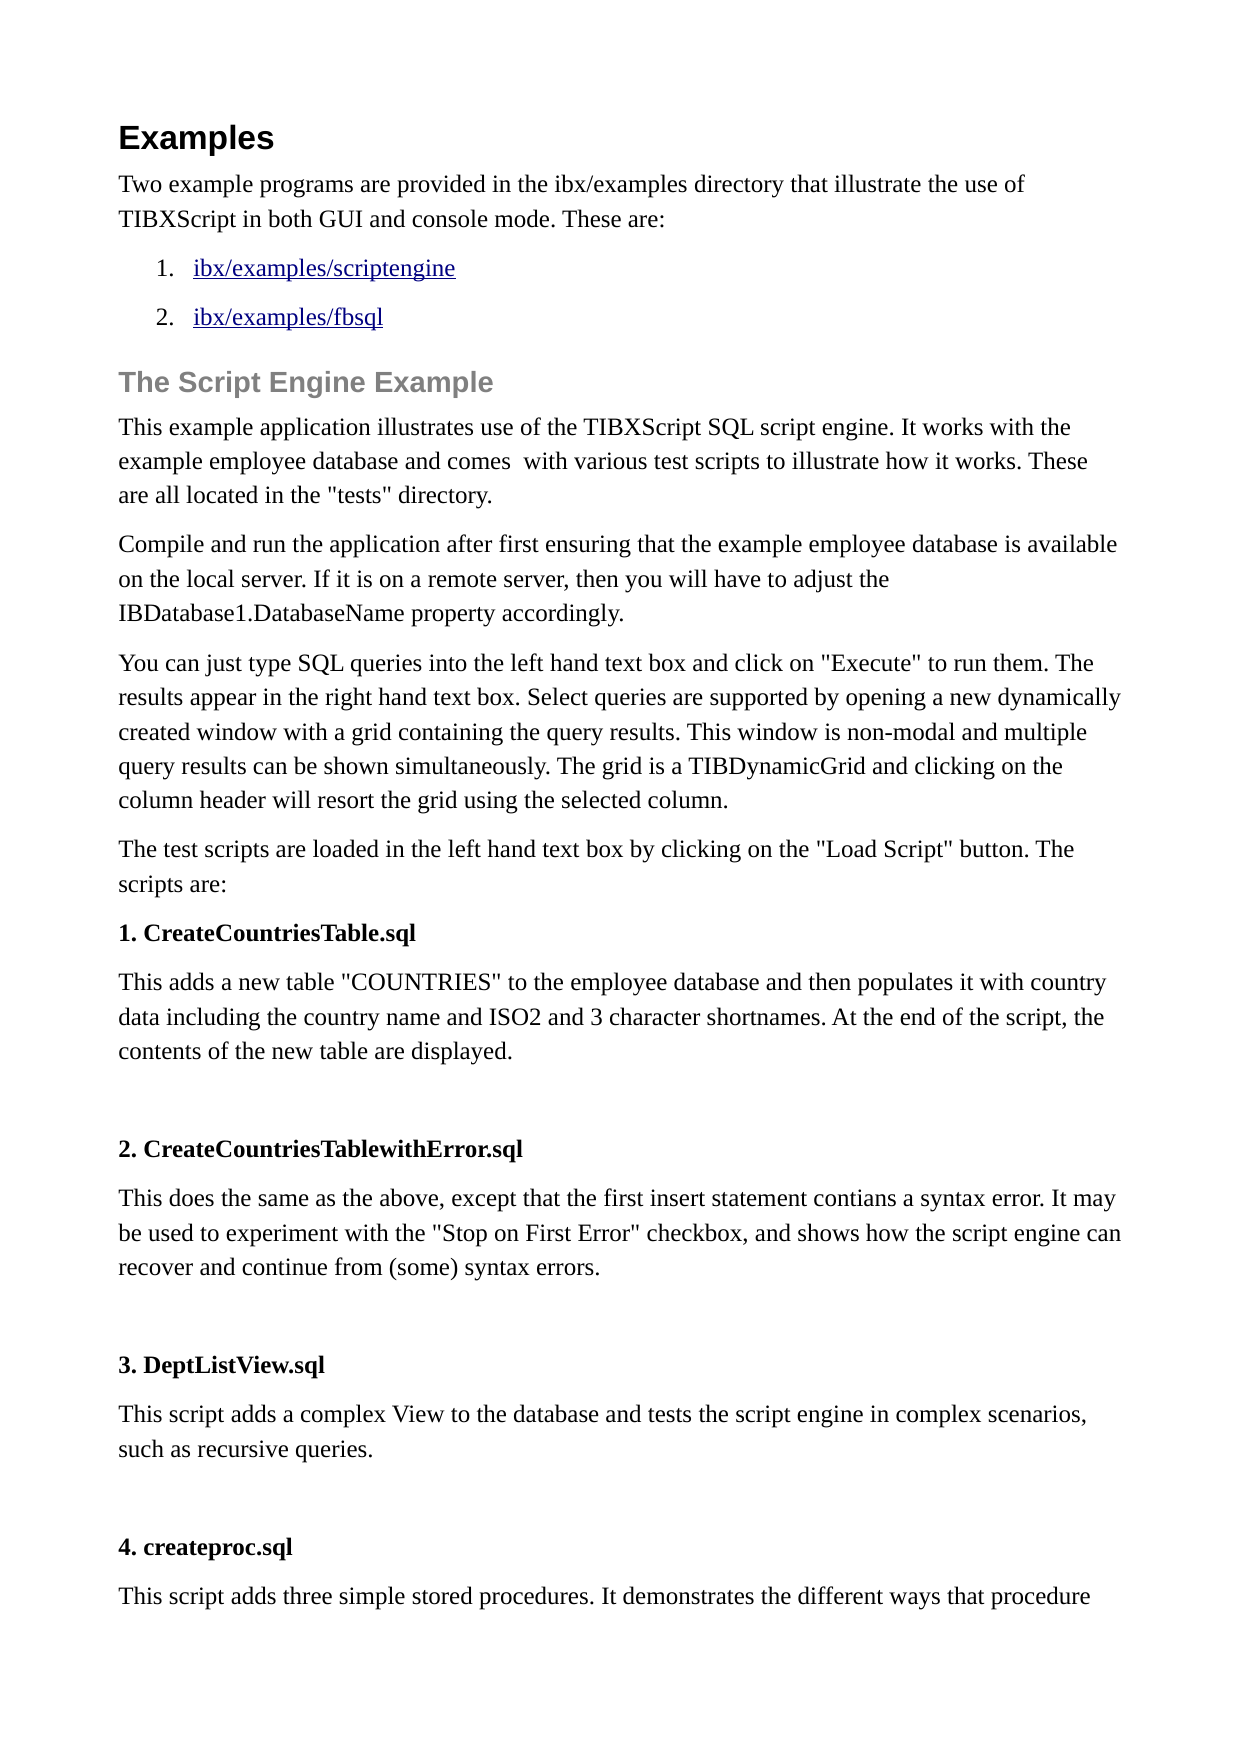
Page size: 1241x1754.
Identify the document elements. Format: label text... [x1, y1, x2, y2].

text You can just type SQL queries into the left hand text box and click on "Execute" to run them. The results appear in the right hand text box. Select queries are supported by opening a new dynamically created window with a grid containing the query results. This window is non-modal and multiple query results can be shown simultaneously. The grid is a TIBDynamicGrid and clicking on the column header will resort the grid using the selected column. [118, 648, 1122, 814]
text 1. CreateCountriesTable.sql [118, 918, 1122, 947]
subtitle The Script Engine Example [118, 366, 1122, 399]
text This does the same as the above, except that the first insert statement contians a syntax error. It may be used to experiment with the "Stop on First Error" checkbox, and shows how the script engine can recover and continue from (some) syntax errors. [118, 1183, 1122, 1281]
text Two example programs are provided in the ibx/examples directory that illustrate the use of TIBXScript in both GUI and console mode. These are: [118, 169, 1122, 232]
text 3. DeptListView.sql [118, 1350, 1122, 1379]
text 4. createproc.sql [118, 1532, 1122, 1561]
text This script adds three simple stored procedures. It demonstrates the different ways that procedure [118, 1581, 1122, 1610]
text This example application illustrates use of the TIBXScript SQL script engine. It works with the example employee database and comes with various test scripts to illustrate how it works. These are all located in the "tests" directory. [118, 412, 1122, 509]
text 2. CreateCountriesTablewithError.sql [118, 1134, 1122, 1163]
list ibx/examples/scriptengine [156, 253, 1122, 282]
text This adds a new table "COUNTRIES" to the employee database and then populates it with country data including the country name and ISO2 and 3 character shortnames. At the end of the script, the contents of the new table are displayed. [118, 967, 1122, 1065]
text Compile and run the application after first ensuring that the example employee database is available on the local server. If it is on a remote server, then you will have to adjust the IBDatabase1.DatabaseName property accordingly. [118, 529, 1122, 627]
list ibx/examples/fbsql [156, 302, 1122, 331]
text This script adds a complex View to the database and tests the script engine in complex scenarios, such as recursive queries. [118, 1399, 1122, 1463]
subtitle Examples [118, 118, 1122, 157]
text The test scripts are loaded in the left hand text box by clicking on the "Load Script" button. The scripts are: [118, 834, 1122, 898]
